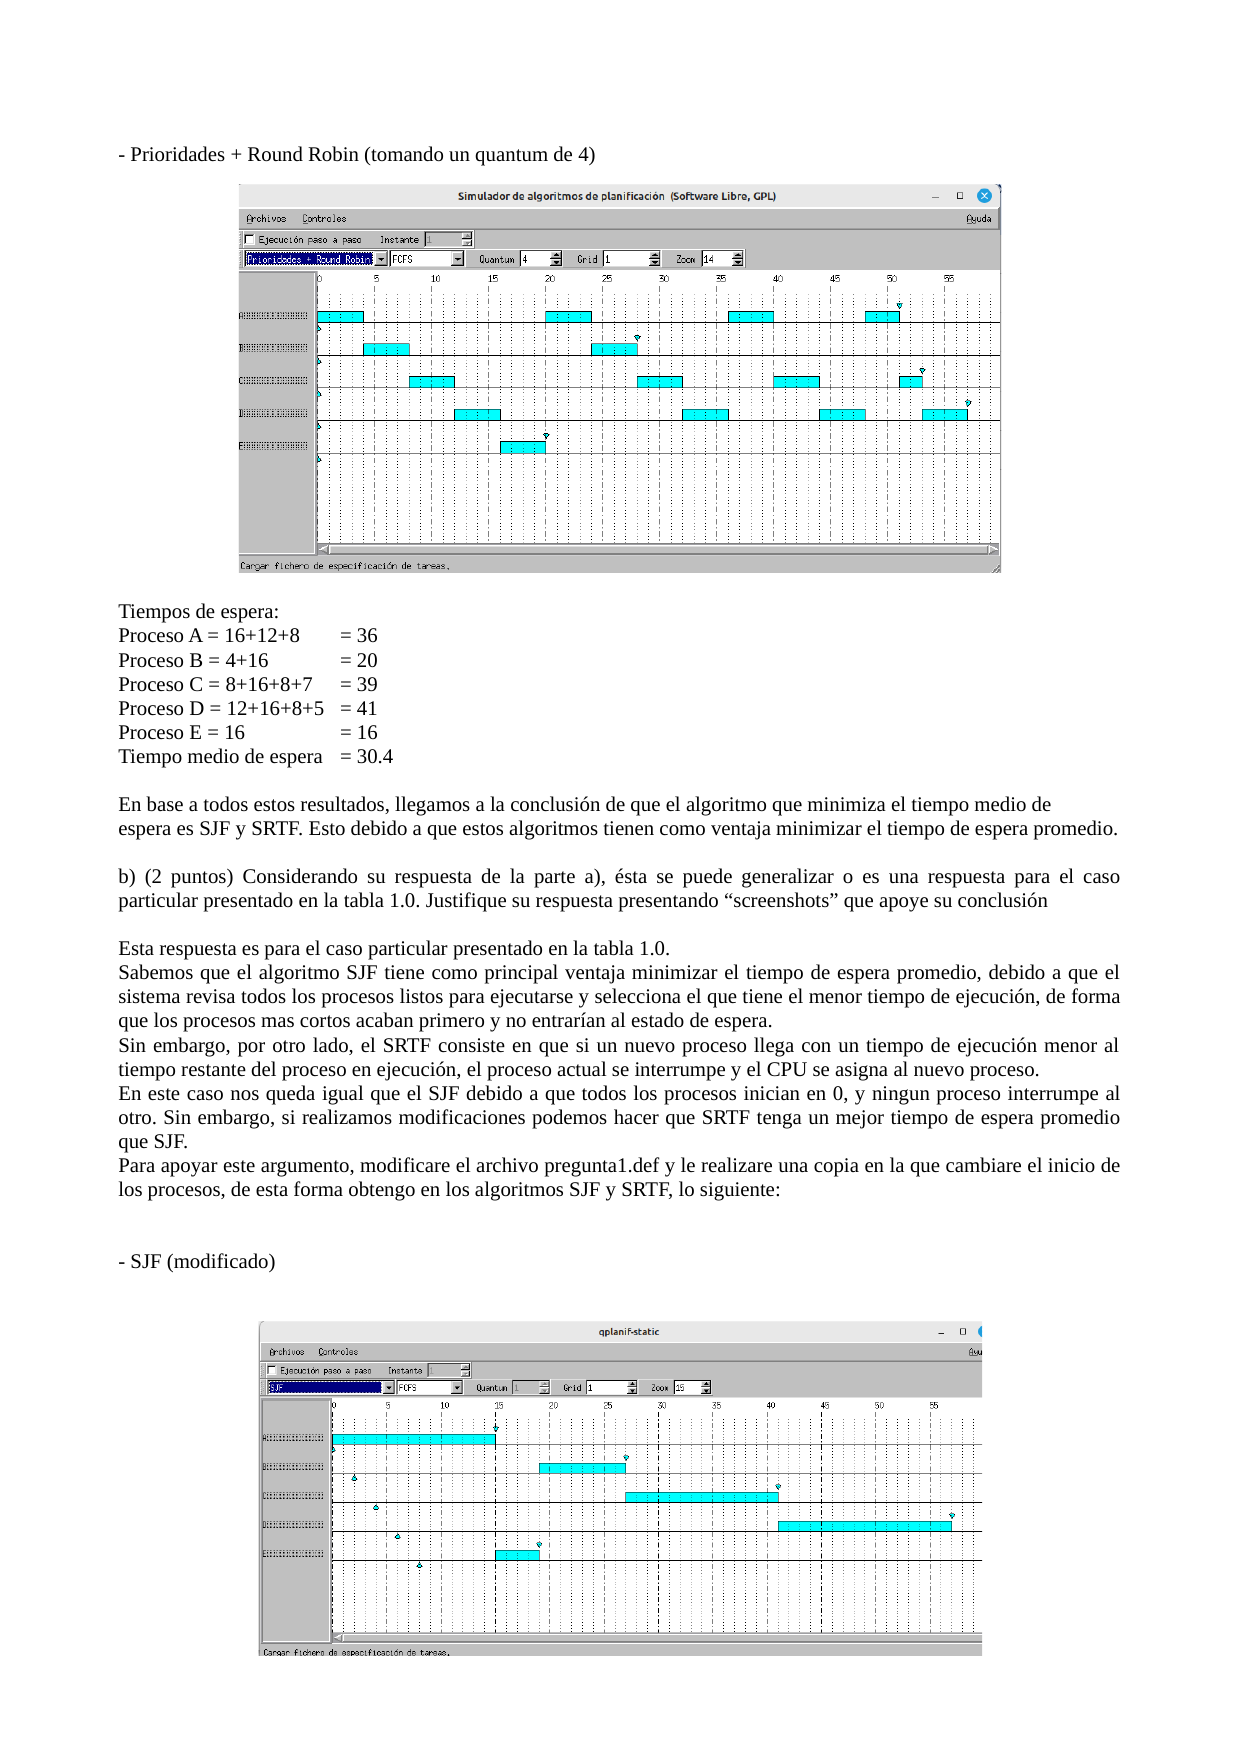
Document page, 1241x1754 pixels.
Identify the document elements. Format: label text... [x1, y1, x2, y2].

text Proceso B = 4+16 = 20 [118, 647, 1122, 672]
text Tiempos de espera: [118, 599, 1122, 623]
text Proceso A = 16+12+8 = 36 [118, 623, 1122, 647]
text Esta respuesta es para el caso particular presentado en la tabla 1.0. [118, 936, 1122, 960]
text En base a todos estos resultados, llegamos a la conclusión de que el algoritmo que minimiza el tiempo medio de [118, 792, 1122, 816]
text Proceso D = 12+16+8+5 = 41 [118, 696, 1122, 720]
text - SJF (modificado) [118, 1249, 1122, 1273]
text Proceso E = 16 = 16 [118, 720, 1122, 744]
text En este caso nos queda igual que el SJF debido a que todos los procesos inician en 0, y ningun proceso interrumpe al otro. Sin embargo, si realizamos modificaciones podemos hacer que SRTF tenga un mejor tiempo de espera promedio que SJF. [118, 1081, 1122, 1153]
text Sin embargo, por otro lado, el SRTF consiste en que si un nuevo proceso llega con un tiempo de ejecución menor al tiempo restante del proceso en ejecución, el proceso actual se interrumpe y el CPU se asigna al nuevo proceso. [118, 1032, 1122, 1081]
text Proceso C = 8+16+8+7 = 39 [118, 672, 1122, 696]
text b) (2 puntos) Considerando su respuesta de la parte a), ésta se puede generalizar o es una respuesta para el caso particular presentado en la tabla 1.0. Justifique su respuesta presentando “screenshots” que apoye su conclusión [118, 864, 1122, 912]
text espera es SJF y SRTF. Esto debido a que estos algoritmos tienen como ventaja minimizar el tiempo de espera promedio. [118, 816, 1122, 840]
text - Prioridades + Round Robin (tomando un quantum de 4) [118, 142, 1122, 166]
text Sabemos que el algoritmo SJF tiene como principal ventaja minimizar el tiempo de espera promedio, debido a que el sistema revisa todos los procesos listos para ejecutarse y selecciona el que tiene el menor tiempo de ejecución, de forma que los procesos mas cortos acaban primero y no entrarían al estado de espera. [118, 960, 1122, 1032]
picture [238, 184, 1002, 573]
picture [258, 1321, 983, 1656]
text Tiempo medio de espera = 30.4 [118, 744, 1122, 768]
text Para apoyar este argumento, modificare el archivo pregunta1.def y le realizare una copia en la que cambiare el inicio de los procesos, de esta forma obtengo en los algoritmos SJF y SRTF, lo siguiente: [118, 1153, 1122, 1201]
